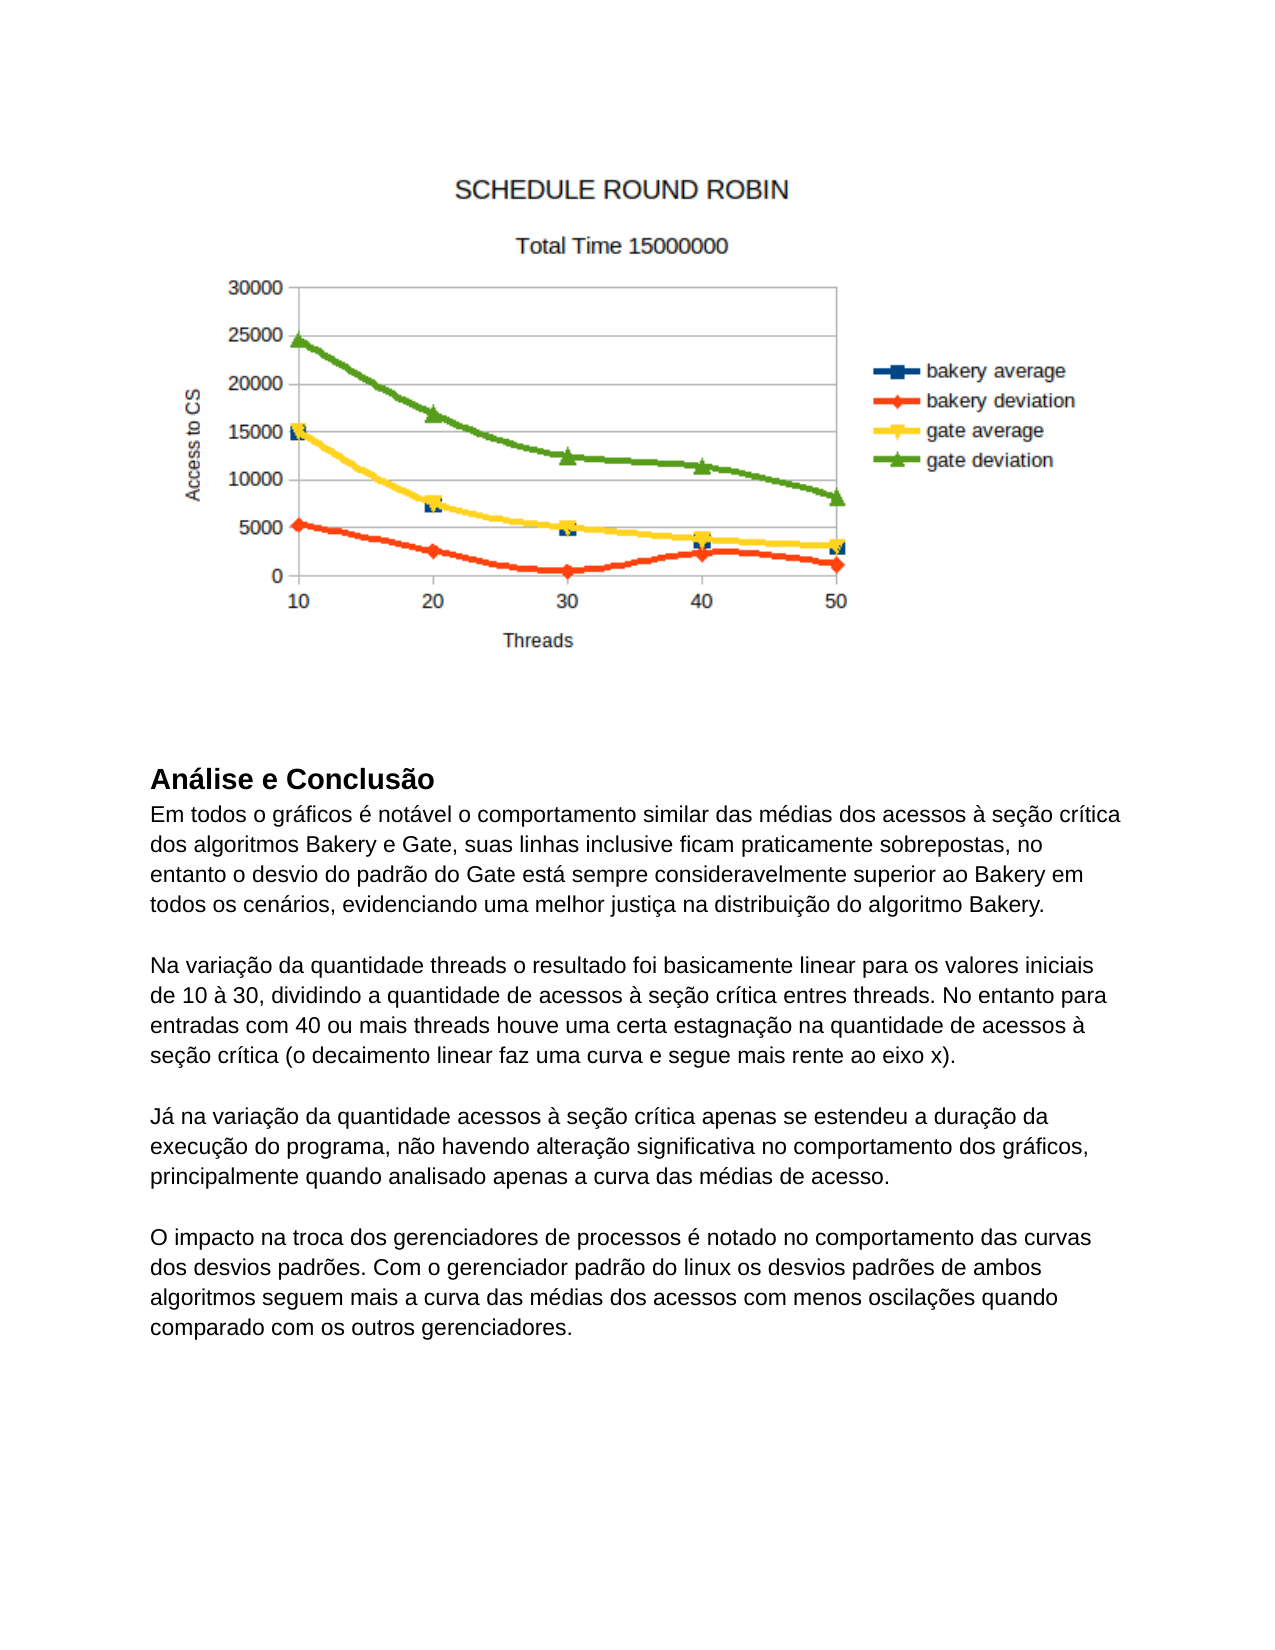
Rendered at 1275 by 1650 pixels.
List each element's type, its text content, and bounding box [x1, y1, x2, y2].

text Análise e Conclusão [150, 762, 1125, 796]
text Na variação da quantidade threads o resultado foi basicamente linear para os valores iniciais de 10 à 30, dividindo a quantidade de acessos à seção crítica entres threads. No entanto para entradas com 40 ou mais threads houve uma certa estagnação na quantidade de acessos à seção crítica (o decaimento linear faz uma curva e segue mais rente ao eixo x). [150, 952, 1125, 1069]
text O impacto na troca dos gerenciadores de processos é notado no comportamento das curvas dos desvios padrões. Com o gerenciador padrão do linux os desvios padrões de ambos algoritmos seguem mais a curva das médias dos acessos com menos oscilações quando comparado com os outros gerenciadores. [150, 1224, 1125, 1341]
text Em todos o gráficos é notável o comportamento similar das médias dos acessos à seção crítica dos algoritmos Bakery e Gate, suas linhas inclusive ficam praticamente sobrepostas, no entanto o desvio do padrão do Gate está sempre consideravelmente superior ao Bakery em todos os cenários, evidenciando uma melhor justiça na distribuição do algoritmo Bakery. [150, 801, 1125, 918]
picture [150, 150, 1094, 682]
text Já na variação da quantidade acessos à seção crítica apenas se estendeu a duração da execução do programa, não havendo alteração significativa no comportamento dos gráficos, principalmente quando analisado apenas a curva das médias de acesso. [150, 1103, 1125, 1189]
